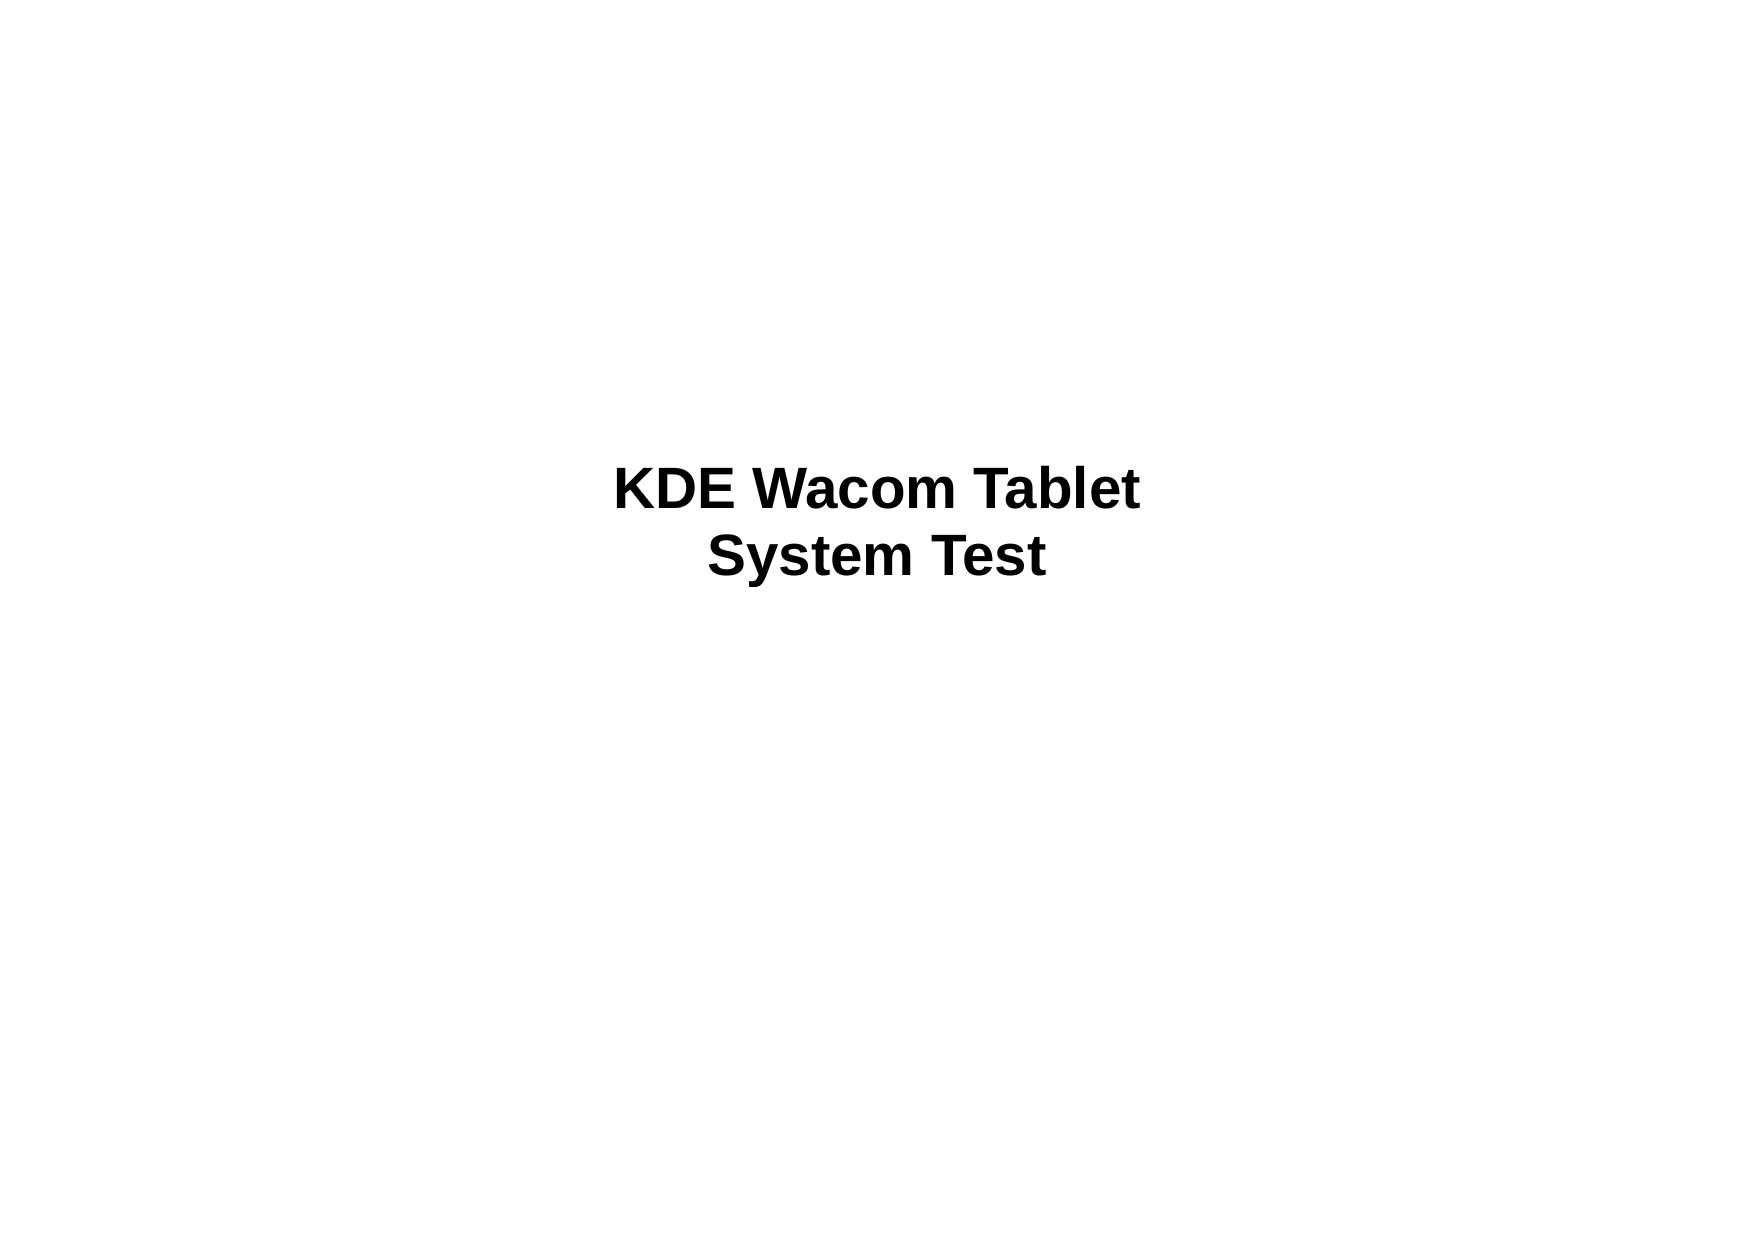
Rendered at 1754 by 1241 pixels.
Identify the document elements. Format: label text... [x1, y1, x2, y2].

text System Test [118, 521, 1636, 588]
text KDE Wacom Tablet [118, 453, 1636, 521]
